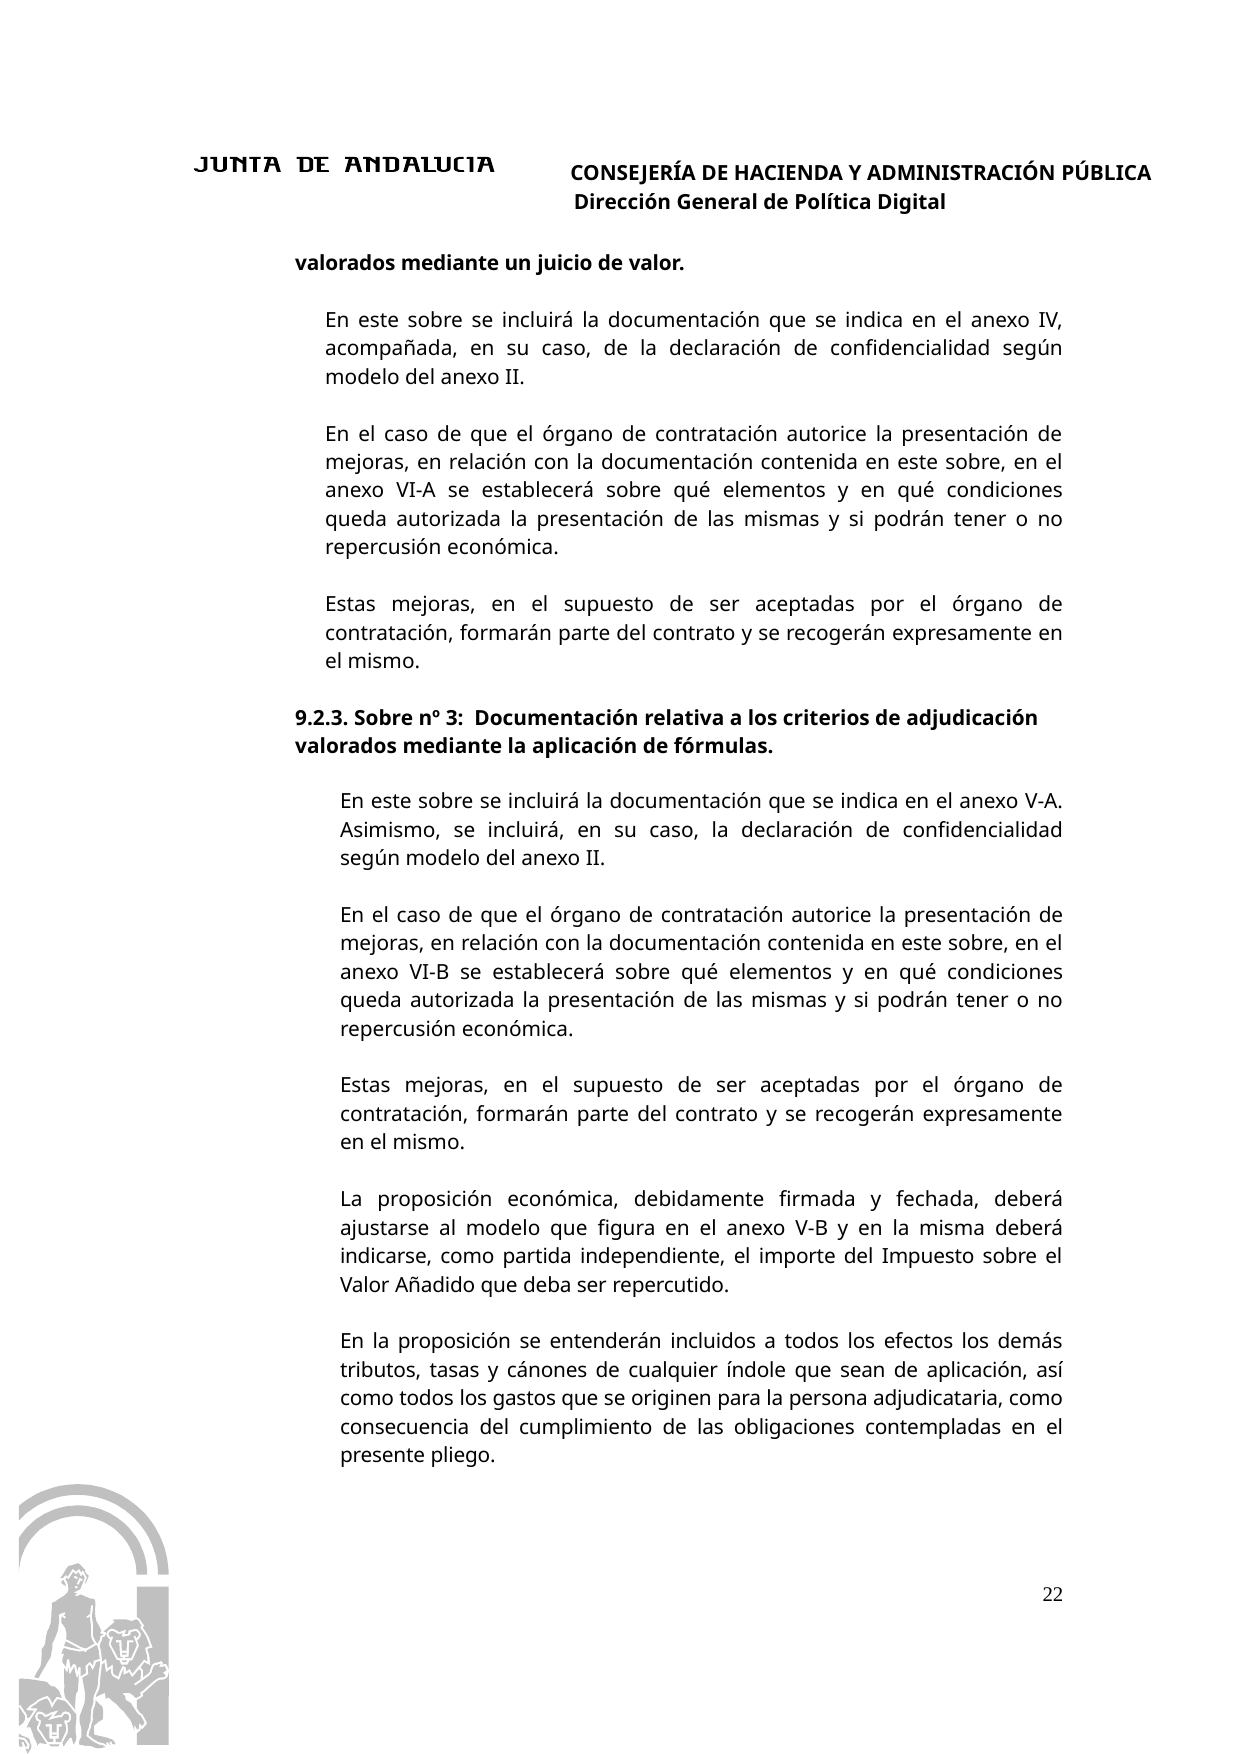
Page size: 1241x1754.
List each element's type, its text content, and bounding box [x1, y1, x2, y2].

text En la proposición se entenderán incluidos a todos los efectos los demás tributos, tasas y cánones de cualquier índole que sean de aplicación, así como todos los gastos que se originen para la persona adjudicataria, como consecuencia del cumplimiento de las obligaciones contempladas en el presente pliego. [340, 1327, 1063, 1469]
text La proposición económica, debidamente firmada y fechada, deberá ajustarse al modelo que figura en el anexo V-B y en la misma deberá indicarse, como partida independiente, el importe del Impuesto sobre el Valor Añadido que deba ser repercutido. [340, 1184, 1063, 1298]
text Estas mejoras, en el supuesto de ser aceptadas por el órgano de contratación, formarán parte del contrato y se recogerán expresamente en el mismo. [340, 1071, 1063, 1156]
text En este sobre se incluirá la documentación que se indica en el anexo V-A. Asimismo, se incluirá, en su caso, la declaración de confidencialidad según modelo del anexo II. [340, 786, 1063, 872]
text En el caso de que el órgano de contratación autorice la presentación de mejoras, en relación con la documentación contenida en este sobre, en el anexo VI-A se establecerá sobre qué elementos y en qué condiciones queda autorizada la presentación de las mismas y si podrán tener o no repercusión económica. [325, 419, 1063, 561]
text valorados mediante un juicio de valor. [295, 248, 1063, 276]
text Estas mejoras, en el supuesto de ser aceptadas por el órgano de contratación, formarán parte del contrato y se recogerán expresamente en el mismo. [325, 589, 1063, 674]
text En este sobre se incluirá la documentación que se indica en el anexo IV, acompañada, en su caso, de la declaración de confidencialidad según modelo del anexo II. [325, 305, 1063, 390]
text En el caso de que el órgano de contratación autorice la presentación de mejoras, en relación con la documentación contenida en este sobre, en el anexo VI-B se establecerá sobre qué elementos y en qué condiciones queda autorizada la presentación de las mismas y si podrán tener o no repercusión económica. [340, 900, 1063, 1042]
text 9.2.3. Sobre nº 3: Documentación relativa a los criterios de adjudicación valorados mediante la aplicación de fórmulas. [295, 703, 1063, 760]
